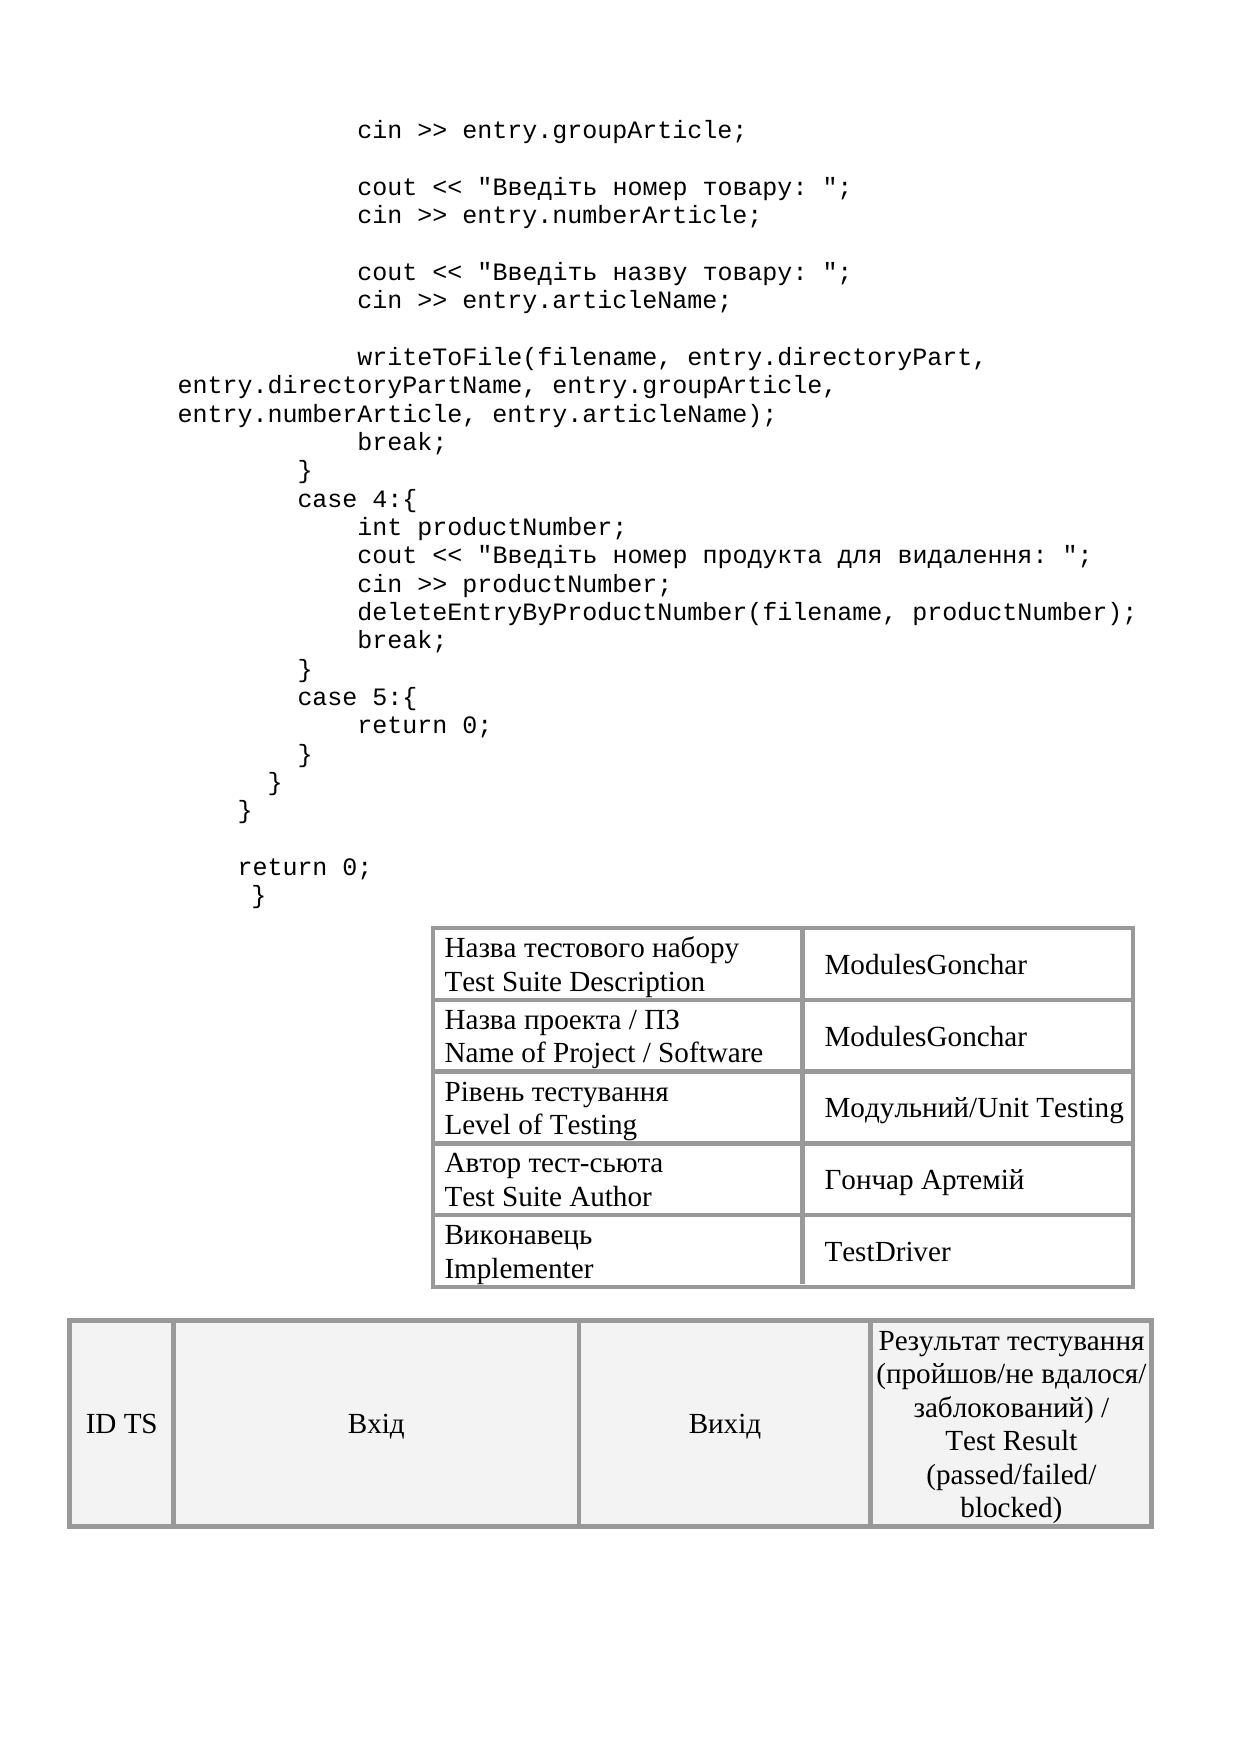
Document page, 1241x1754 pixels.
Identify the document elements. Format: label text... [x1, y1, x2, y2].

text cout << "Введіть номер продукта для видалення: "; [177, 543, 1152, 571]
table_header ID TS [72, 1323, 171, 1524]
text cout << "Введіть номер товару: "; [177, 175, 1152, 203]
table_cell Модульний/Unit Testing [805, 1074, 1131, 1141]
text } [177, 883, 1152, 911]
text } [177, 798, 1152, 826]
text case 4:{ [177, 486, 1152, 515]
text cin >> entry.articleName; [177, 288, 1152, 316]
text deleteEntryByProductNumber(filename, productNumber); [177, 600, 1152, 628]
text break; [177, 628, 1152, 656]
table_header Вихід [581, 1323, 868, 1524]
table_cell Гончар Артемій [805, 1146, 1131, 1213]
text } [177, 741, 1152, 770]
table_header Вхід [176, 1323, 577, 1524]
text return 0; [177, 713, 1152, 741]
text } [177, 458, 1152, 486]
text int productNumber; [177, 515, 1152, 543]
table_cell Рівень тестування Level of Testing [435, 1074, 800, 1141]
text } [177, 656, 1152, 685]
table_cell TestDriver [805, 1217, 1131, 1284]
table_cell ModulesGonchar [805, 1002, 1131, 1069]
text case 5:{ [177, 685, 1152, 713]
text writeToFile(filename, entry.directoryPart, entry.directoryPartName, entry.groupArticle, entry.numberArticle, entry.articleName); [177, 345, 1152, 430]
text cin >> entry.groupArticle; [177, 118, 1152, 146]
text return 0; [177, 855, 1152, 883]
table_header ModulesGonchar [805, 930, 1131, 997]
table_cell Виконавець Implementer [435, 1217, 800, 1284]
table_header Результат тестування (пройшов/не вдалося/ заблокований) / Test Result (passed/failed/ blocked) [873, 1323, 1149, 1524]
table_cell Автор тест-сьюта Test Suite Author [435, 1146, 800, 1213]
text cin >> productNumber; [177, 571, 1152, 600]
text cin >> entry.numberArticle; [177, 203, 1152, 231]
text cout << "Введіть назву товару: "; [177, 260, 1152, 288]
table_cell Назва проекта / ПЗ Name of Project / Software [435, 1002, 800, 1069]
text } [177, 770, 1152, 798]
text break; [177, 430, 1152, 458]
table_header Назва тестового набору Test Suite Description [435, 930, 800, 997]
